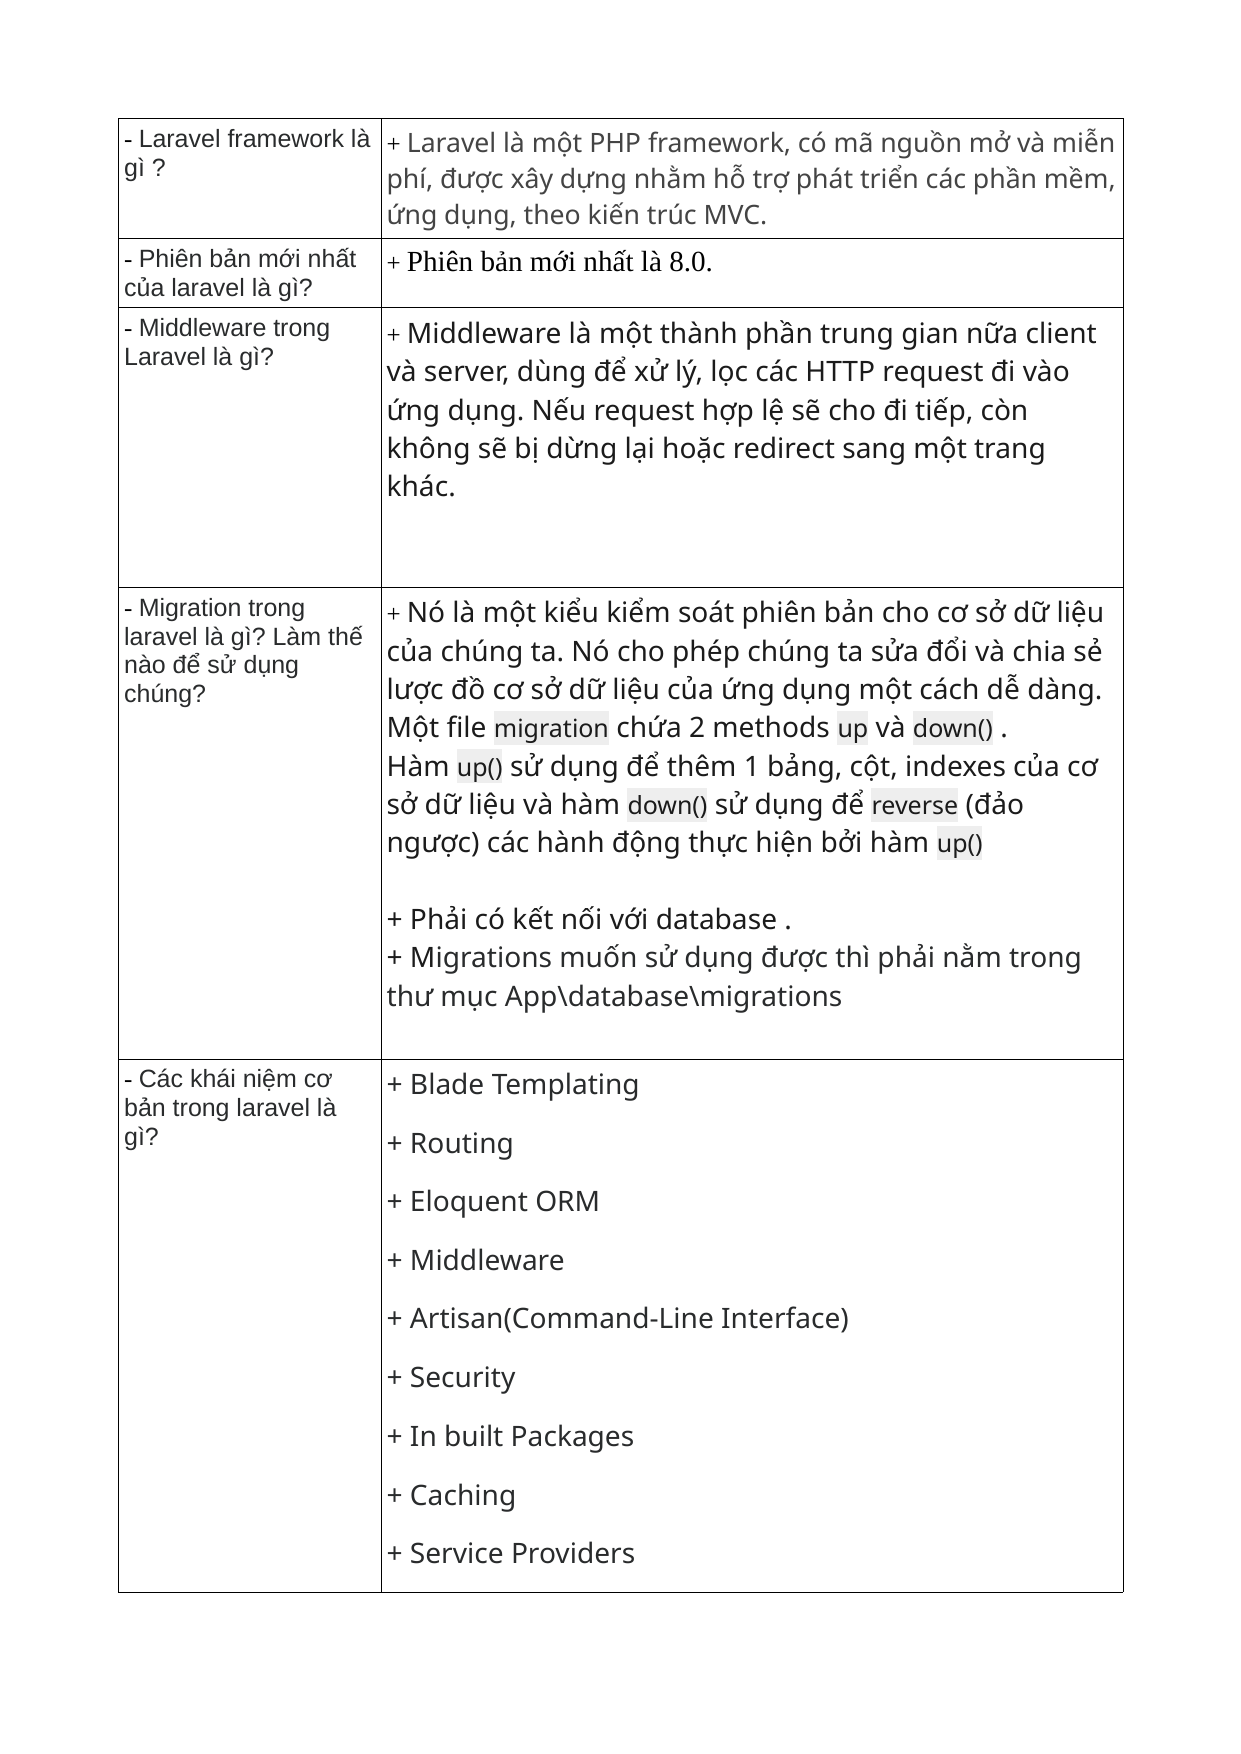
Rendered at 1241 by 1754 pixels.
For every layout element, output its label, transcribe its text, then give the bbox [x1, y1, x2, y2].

table_cell - Migration trong laravel là gì? Làm thế nào để sử dụng chúng? [119, 588, 381, 1058]
table_header + Laravel là một PHP framework, có mã nguồn mở và miễn phí, được xây dựng nhằm hỗ trợ phát triển các phần mềm, ứng dụng, theo kiến trúc MVC. [382, 119, 1123, 238]
table_cell - Middleware trong Laravel là gì? [119, 308, 381, 587]
table_cell - Phiên bản mới nhất của laravel là gì? [119, 239, 381, 307]
table_cell + Blade Templating + Routing + Eloquent ORM + Middleware + Artisan(Command-Line Interface) + Security + In built Packages + Caching + Service Providers [382, 1060, 1123, 1592]
table_header - Laravel framework là gì ? [119, 119, 381, 238]
table_cell + Phiên bản mới nhất là 8.0. [382, 239, 1123, 307]
table_cell + Nó là một kiểu kiểm soát phiên bản cho cơ sở dữ liệu của chúng ta. Nó cho phép chúng ta sửa đổi và chia sẻ lược đồ cơ sở dữ liệu của ứng dụng một cách dễ dàng. Một file migration chứa 2 methods up và down() . Hàm up() sử dụng để thêm 1 bảng, cột, indexes của cơ sở dữ liệu và hàm down() sử dụng để reverse (đảo ngược) các hành động thực hiện bởi hàm up() + Phải có kết nối với database . + Migrations muốn sử dụng được thì phải nằm trong thư mục App\database\migrations [382, 588, 1123, 1058]
table_cell - Các khái niệm cơ bản trong laravel là gì? [119, 1060, 381, 1592]
table_cell + Middleware là một thành phần trung gian nữa client và server, dùng để xử lý, lọc các HTTP request đi vào ứng dụng. Nếu request hợp lệ sẽ cho đi tiếp, còn không sẽ bị dừng lại hoặc redirect sang một trang khác. [382, 308, 1123, 587]
